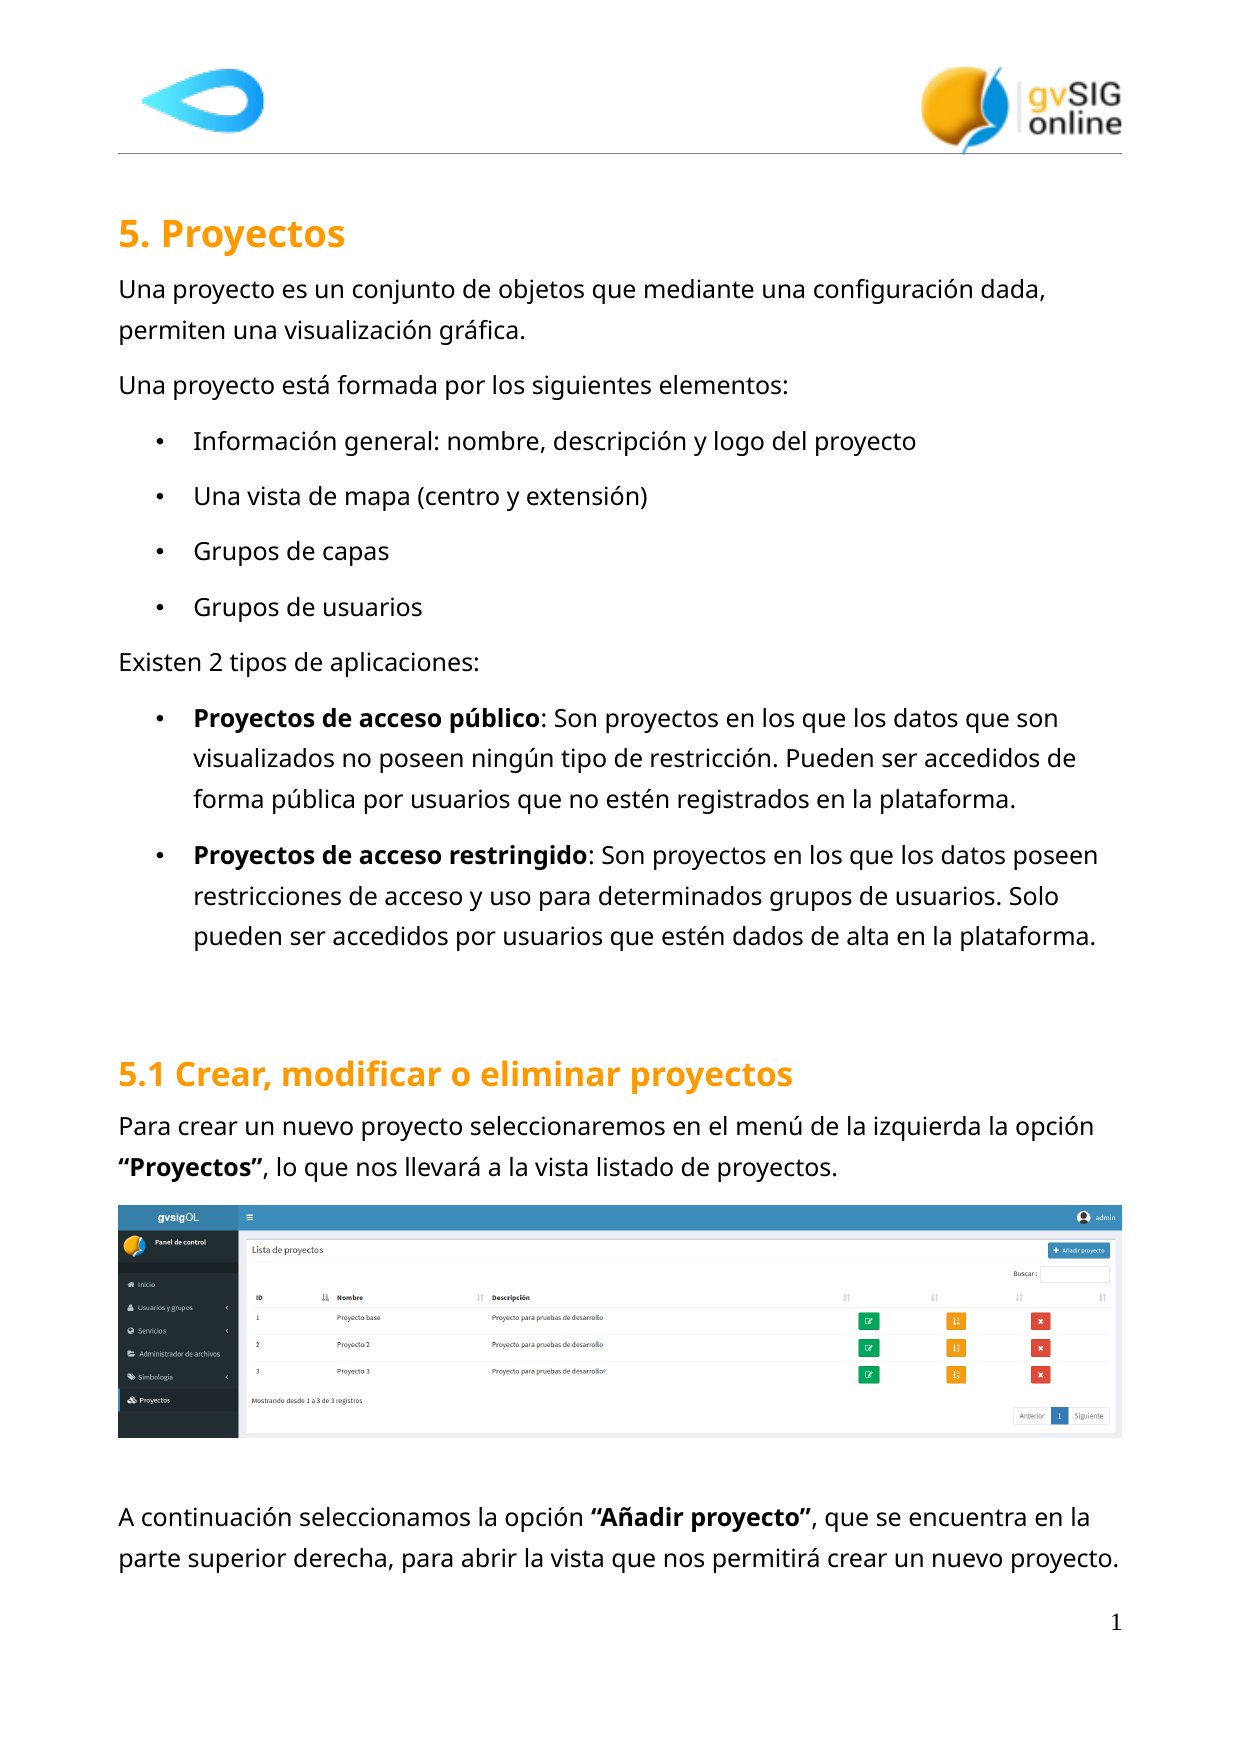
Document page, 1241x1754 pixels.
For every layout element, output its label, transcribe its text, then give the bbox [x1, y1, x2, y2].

text Para crear un nuevo proyecto seleccionaremos en el menú de la izquierda la opción “Proyectos”, lo que nos llevará a la vista listado de proyectos. [118, 1109, 1122, 1184]
picture [118, 1205, 1123, 1438]
list Información general: nombre, descripción y logo del proyecto [156, 423, 1122, 457]
subtitle 5. Proyectos [118, 207, 1122, 259]
text A continuación seleccionamos la opción “Añadir proyecto”, que se encuentra en la parte superior derecha, para abrir la vista que nos permitirá crear un nuevo proyecto. [118, 1499, 1122, 1574]
text Una proyecto está formada por los siguientes elementos: [118, 368, 1122, 402]
list Grupos de usuarios [156, 589, 1122, 623]
list Proyectos de acceso público: Son proyectos en los que los datos que son visualizados no poseen ningún tipo de restricción. Pueden ser accedidos de forma pública por usuarios que no estén registrados en la plataforma. [156, 700, 1122, 816]
picture [121, 58, 285, 150]
list Una vista de mapa (centro y extensión) [156, 478, 1122, 513]
list Grupos de capas [156, 534, 1122, 568]
text Una proyecto es un conjunto de objetos que mediante una configuración dada, permiten una visualización gráfica. [118, 271, 1122, 346]
subtitle 5.1 Crear, modificar o eliminar proyectos [118, 1051, 1122, 1096]
list Proyectos de acceso restringido: Son proyectos en los que los datos poseen restricciones de acceso y uso para determinados grupos de usuarios. Solo pueden ser accedidos por usuarios que estén dados de alta en la plataforma. [156, 837, 1122, 953]
text Existen 2 tipos de aplicaciones: [118, 645, 1122, 679]
picture [921, 67, 1122, 155]
